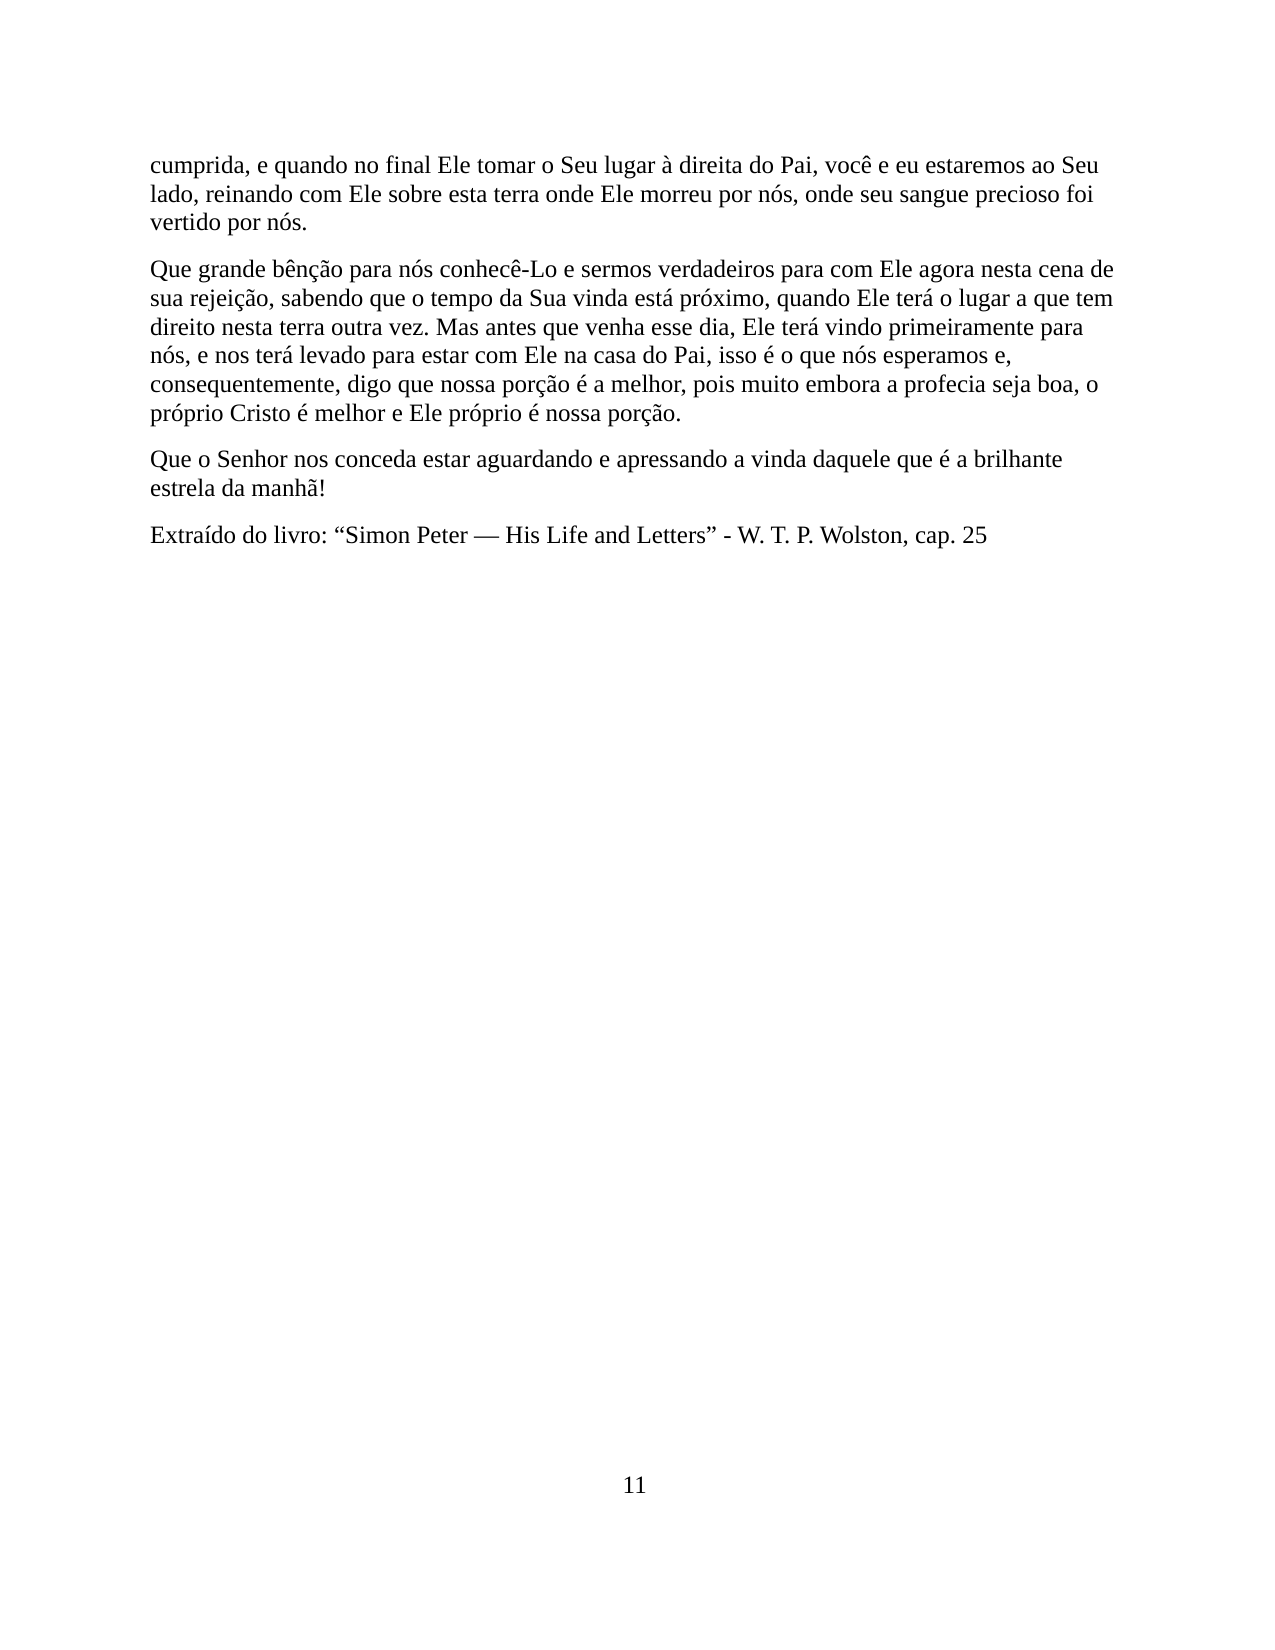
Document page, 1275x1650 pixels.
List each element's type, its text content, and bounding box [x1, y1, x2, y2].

text cumprida, e quando no final Ele tomar o Seu lugar à direita do Pai, você e eu estaremos ao Seu lado, reinando com Ele sobre esta terra onde Ele morreu por nós, onde seu sangue precioso foi vertido por nós. [150, 150, 1125, 236]
text Que grande bênção para nós conhecê-Lo e sermos verdadeiros para com Ele agora nesta cena de sua rejeição, sabendo que o tempo da Sua vinda está próximo, quando Ele terá o lugar a que tem direito nesta terra outra vez. Mas antes que venha esse dia, Ele terá vindo primeiramente para nós, e nos terá levado para estar com Ele na casa do Pai, isso é o que nós esperamos e, consequentemente, digo que nossa porção é a melhor, pois muito embora a profecia seja boa, o próprio Cristo é melhor e Ele próprio é nossa porção. [150, 254, 1125, 427]
text Que o Senhor nos conceda estar aguardando e apressando a vinda daquele que é a brilhante estrela da manhã! [150, 444, 1125, 502]
text Extraído do livro: “Simon Peter — His Life and Letters” - W. T. P. Wolston, cap. 25 [150, 520, 1125, 549]
